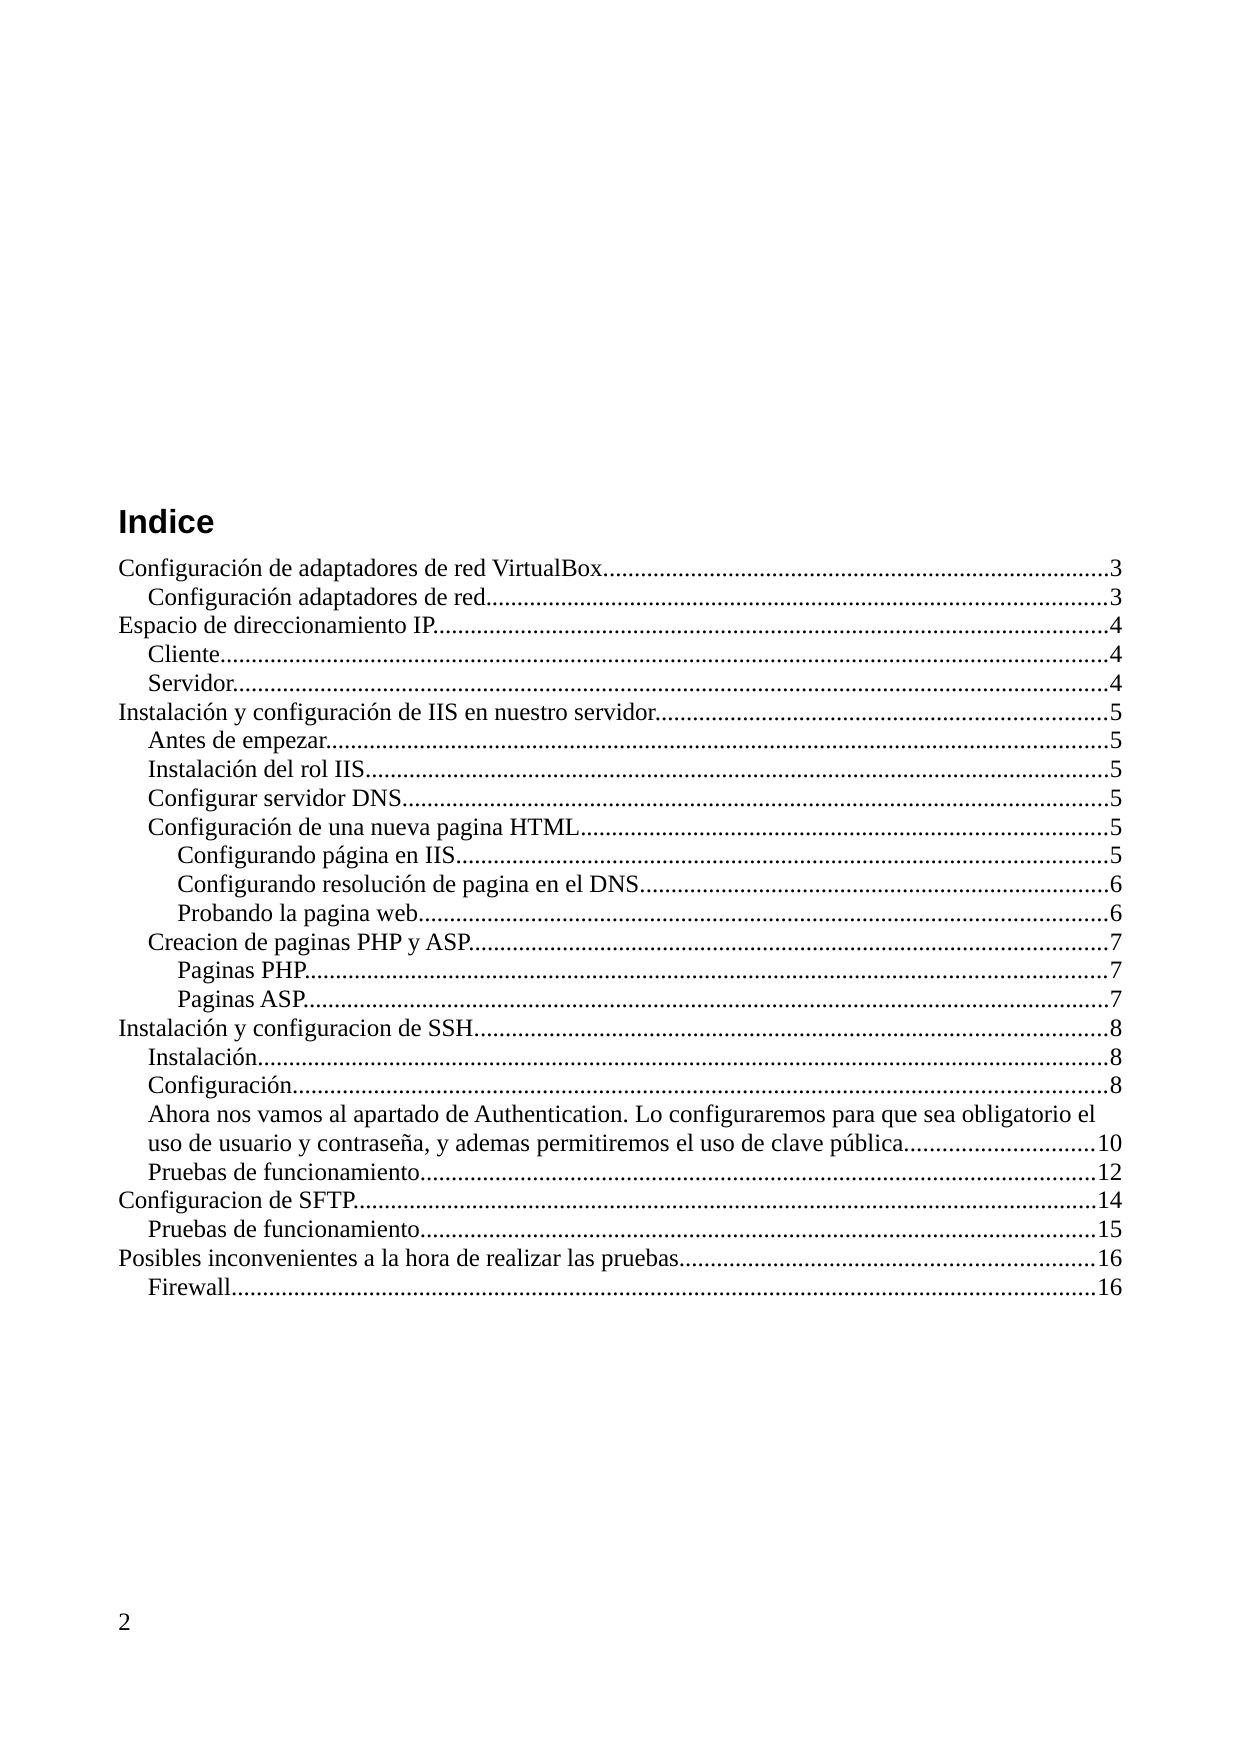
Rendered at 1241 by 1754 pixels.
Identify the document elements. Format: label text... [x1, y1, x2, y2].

text Antes de empezar. 5 [148, 725, 1122, 754]
text Configuración. 8 [148, 1070, 1122, 1099]
text Pruebas de funcionamiento. 15 [148, 1214, 1122, 1243]
text Configuracion de SFTP. 14 [118, 1185, 1122, 1214]
text Instalación. 8 [148, 1042, 1122, 1070]
text Creacion de paginas PHP y ASP. 7 [148, 927, 1122, 955]
text Paginas ASP. 7 [177, 984, 1122, 1013]
text Cliente. 4 [148, 639, 1122, 668]
text Instalación del rol IIS. 5 [148, 754, 1122, 783]
text Configuración adaptadores de red. 3 [148, 582, 1122, 610]
text Servidor. 4 [148, 668, 1122, 697]
text Configurar servidor DNS. 5 [148, 783, 1122, 812]
text Instalación y configuración de IIS en nuestro servidor. 5 [118, 697, 1122, 725]
subtitle Indice [118, 502, 1122, 540]
text Configuración de una nueva pagina HTML. 5 [148, 812, 1122, 840]
text Pruebas de funcionamiento. 12 [148, 1157, 1122, 1185]
text Ahora nos vamos al apartado de Authentication. Lo configuraremos para que sea obligatorio el uso de usuario y contraseña, y ademas permitiremos el uso de clave pública. 10 [148, 1099, 1122, 1157]
text Probando la pagina web. 6 [177, 898, 1122, 927]
text Firewall. 16 [148, 1272, 1122, 1300]
text Instalación y configuracion de SSH. 8 [118, 1013, 1122, 1042]
text Configurando página en IIS. 5 [177, 840, 1122, 869]
text Configurando resolución de pagina en el DNS. 6 [177, 869, 1122, 898]
text Configuración de adaptadores de red VirtualBox. 3 [118, 553, 1122, 582]
text Paginas PHP. 7 [177, 955, 1122, 984]
text Posibles inconvenientes a la hora de realizar las pruebas. 16 [118, 1243, 1122, 1272]
text Espacio de direccionamiento IP. 4 [118, 610, 1122, 639]
